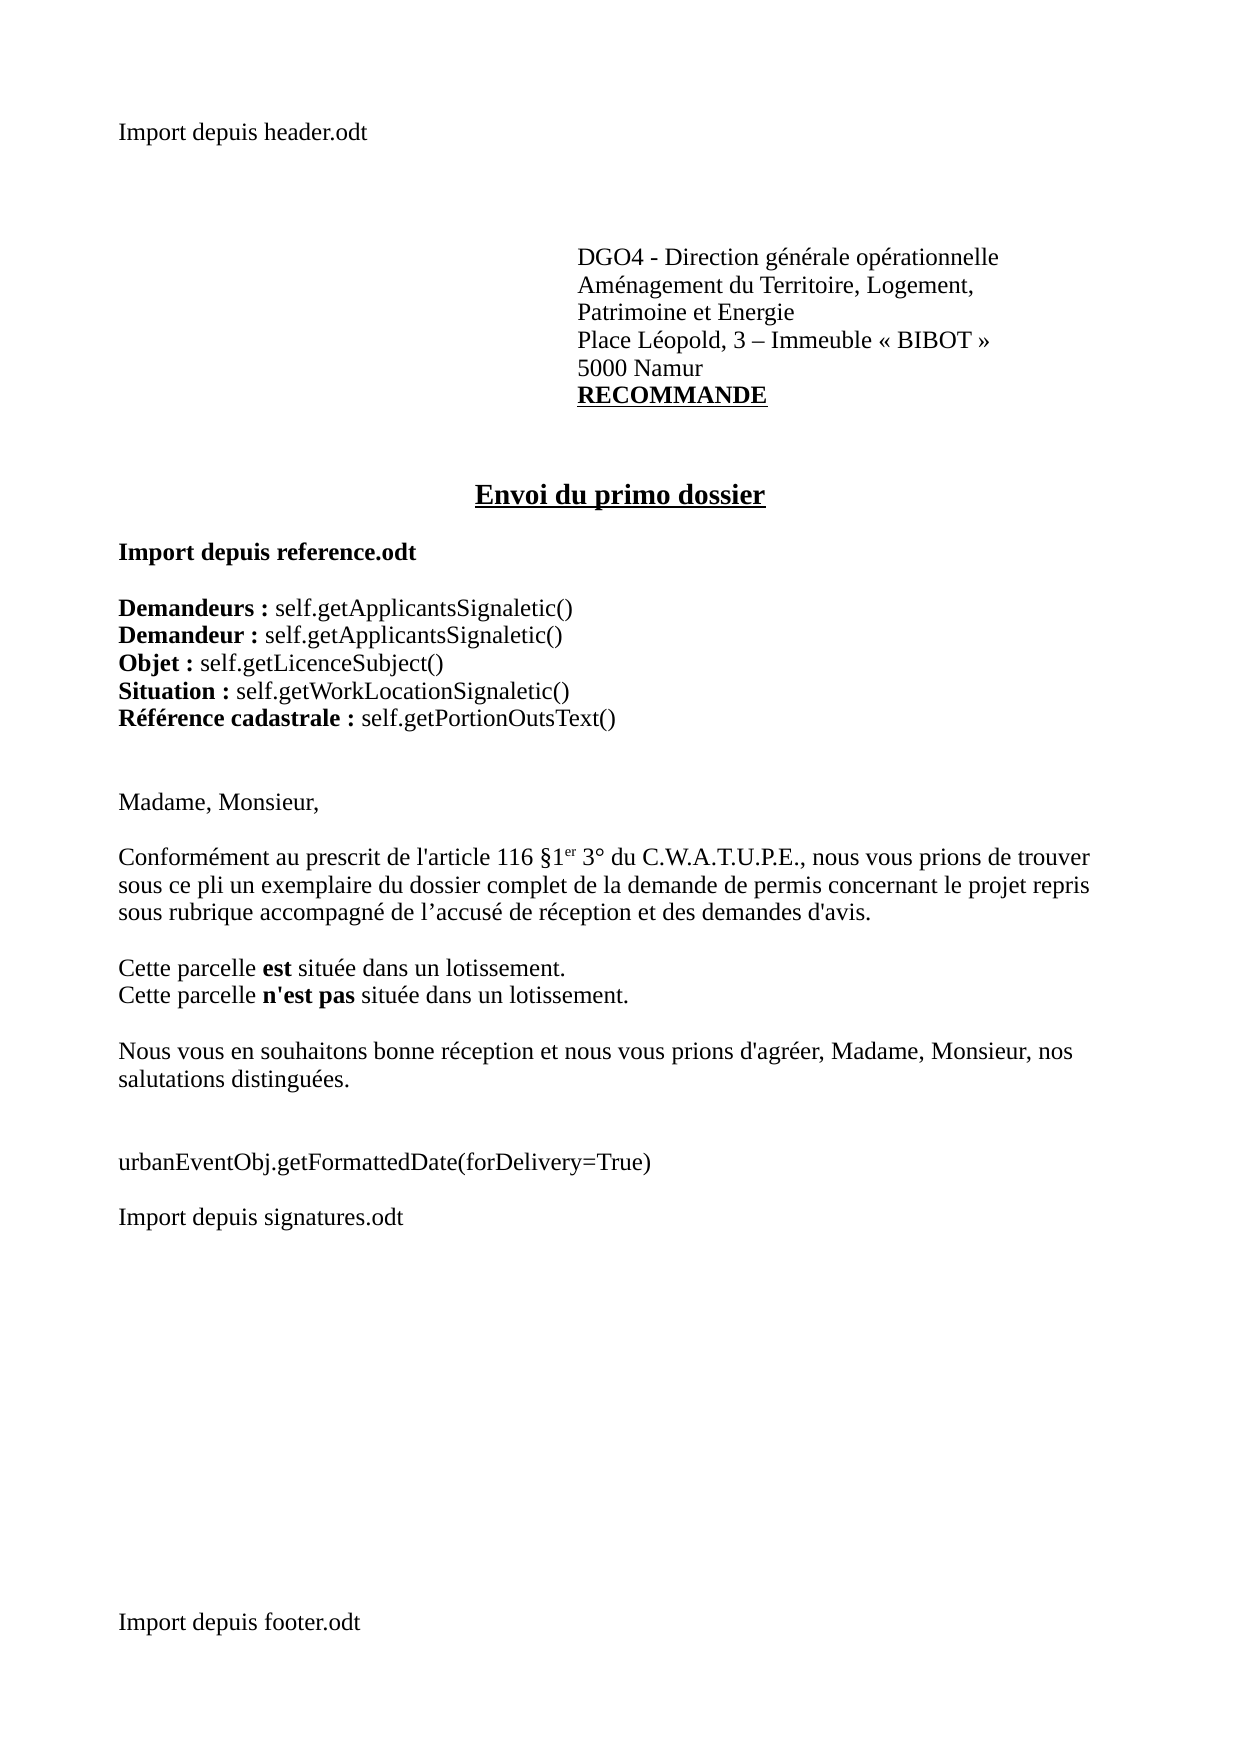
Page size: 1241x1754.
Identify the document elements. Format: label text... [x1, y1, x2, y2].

text Madame, Monsieur, [118, 788, 1122, 815]
text Situation : self.getWorkLocationSignaletic() [118, 677, 1122, 704]
text DGO4 - Direction générale opérationnelle [577, 243, 1028, 271]
text Demandeur : self.getApplicantsSignaletic() [118, 621, 1122, 649]
text Aménagement du Territoire, Logement, Patrimoine et Energie [577, 271, 1028, 326]
text Demandeurs : self.getApplicantsSignaletic() [118, 594, 1122, 621]
text Objet : self.getLicenceSubject() [118, 649, 1122, 677]
text Import depuis signatures.odt [118, 1203, 1122, 1231]
text 5000 Namur [577, 354, 1028, 382]
text Import depuis reference.odt [118, 538, 1122, 566]
text Cette parcelle n'est pas située dans un lotissement. [118, 982, 1122, 1009]
title Envoi du primo dossier [118, 478, 1122, 511]
text Import depuis header.odt [118, 118, 539, 146]
text Référence cadastrale : self.getPortionOutsText() [118, 704, 1122, 732]
text Place Léopold, 3 – Immeuble « BIBOT » [577, 326, 1028, 354]
text Cette parcelle est située dans un lotissement. [118, 954, 1122, 982]
text Conformément au prescrit de l'article 116 §1er 3° du C.W.A.T.U.P.E., nous vous prions de trouver sous ce pli un exemplaire du dossier complet de la demande de permis concernant le projet repris sous rubrique accompagné de l’accusé de réception et des demandes d'avis. [118, 843, 1122, 926]
title RECOMMANDE [577, 382, 1028, 409]
text urbanEventObj.getFormattedDate(forDelivery=True) [118, 1148, 1122, 1176]
text Nous vous en souhaitons bonne réception et nous vous prions d'agréer, Madame, Monsieur, nos salutations distinguées. [118, 1037, 1122, 1092]
